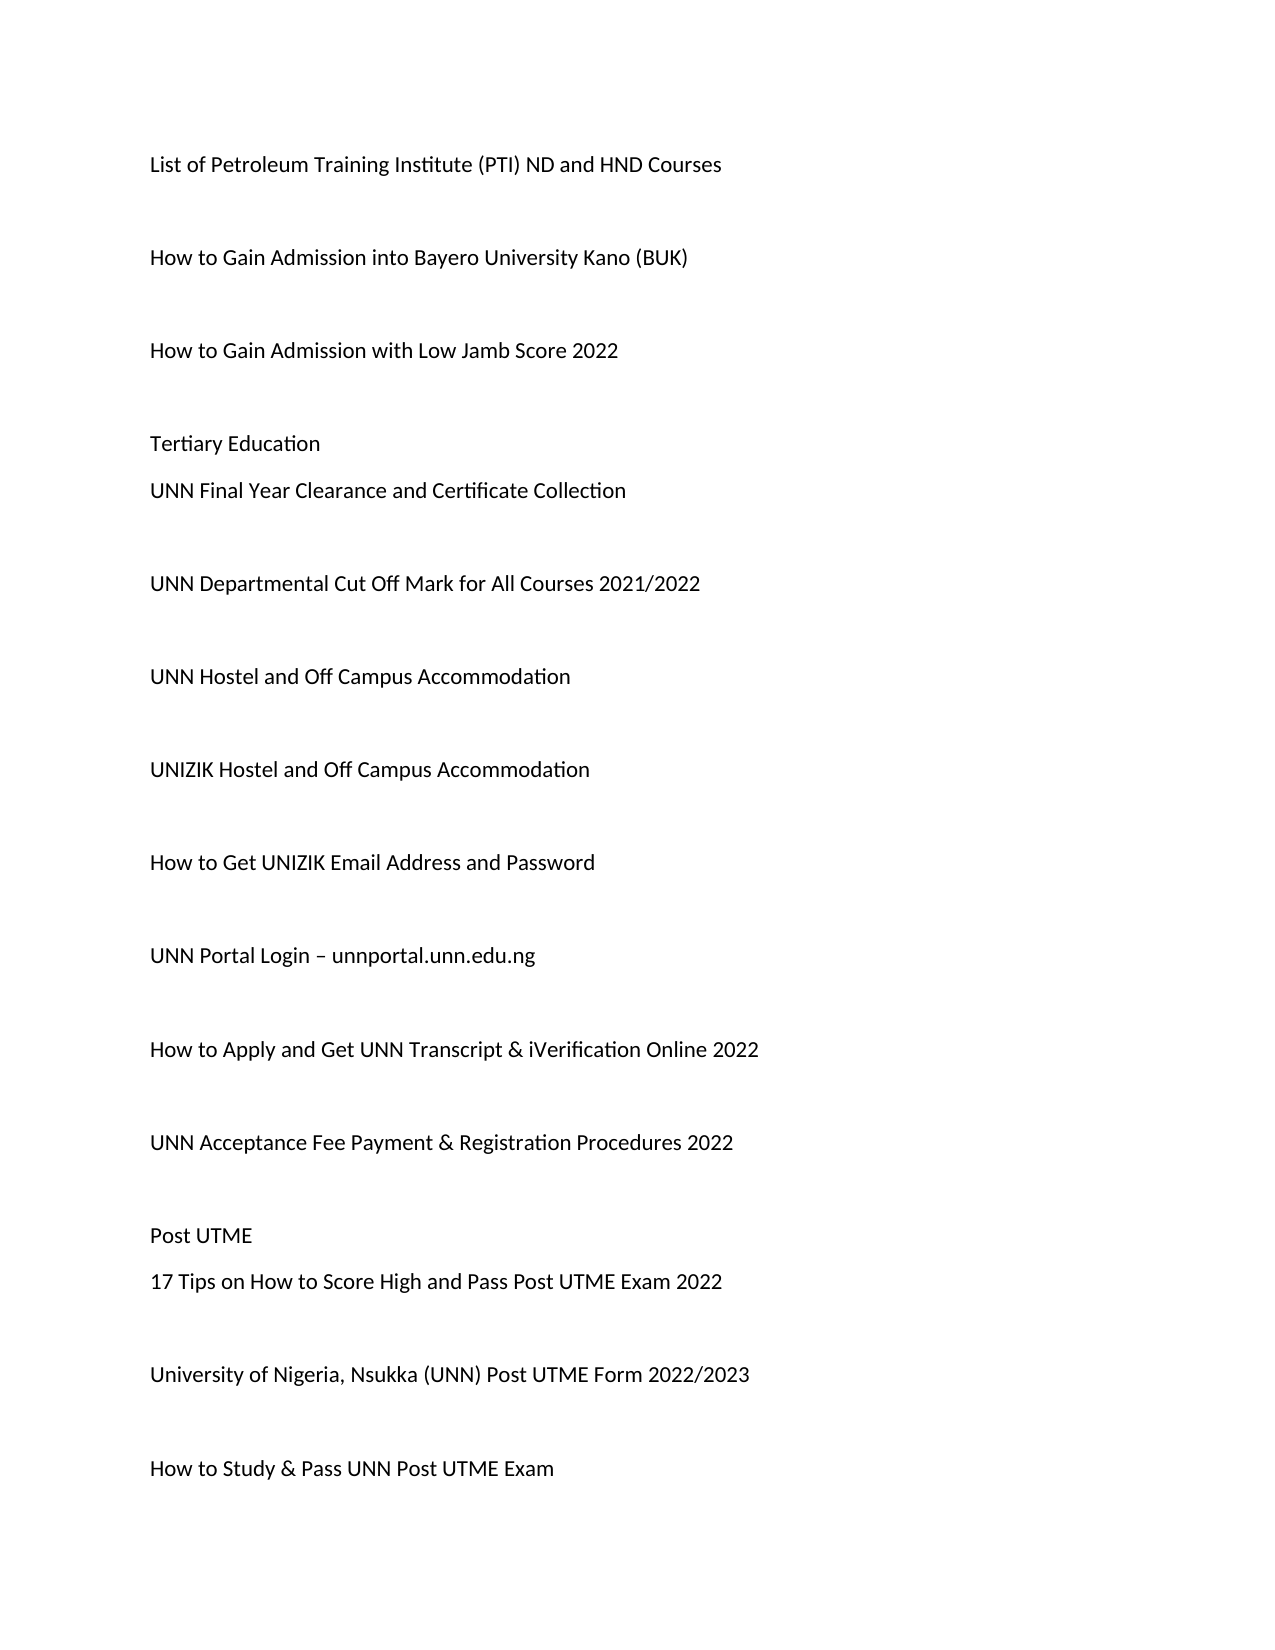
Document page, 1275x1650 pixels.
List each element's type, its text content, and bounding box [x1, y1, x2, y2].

text UNN Hostel and Off Campus Accommodation [150, 662, 1125, 690]
text Tertiary Education [150, 429, 1125, 457]
text UNN Departmental Cut Off Mark for All Courses 2021/2022 [150, 569, 1125, 597]
text How to Study & Pass UNN Post UTME Exam [150, 1454, 1125, 1482]
text UNN Portal Login – unnportal.unn.edu.ng [150, 942, 1125, 969]
text UNN Final Year Clearance and Certificate Collection [150, 476, 1125, 504]
text How to Gain Admission into Bayero University Kano (BUK) [150, 243, 1125, 271]
text How to Get UNIZIK Email Address and Password [150, 848, 1125, 876]
text Post UTME [150, 1221, 1125, 1249]
text University of Nigeria, Nsukka (UNN) Post UTME Form 2022/2023 [150, 1361, 1125, 1389]
text List of Petroleum Training Institute (PTI) ND and HND Courses [150, 150, 1125, 178]
text 17 Tips on How to Score High and Pass Post UTME Exam 2022 [150, 1267, 1125, 1296]
text How to Gain Admission with Low Jamb Score 2022 [150, 336, 1125, 364]
text UNN Acceptance Fee Payment & Registration Procedures 2022 [150, 1128, 1125, 1156]
text How to Apply and Get UNN Transcript & iVerification Online 2022 [150, 1035, 1125, 1063]
text UNIZIK Hostel and Off Campus Accommodation [150, 755, 1125, 783]
